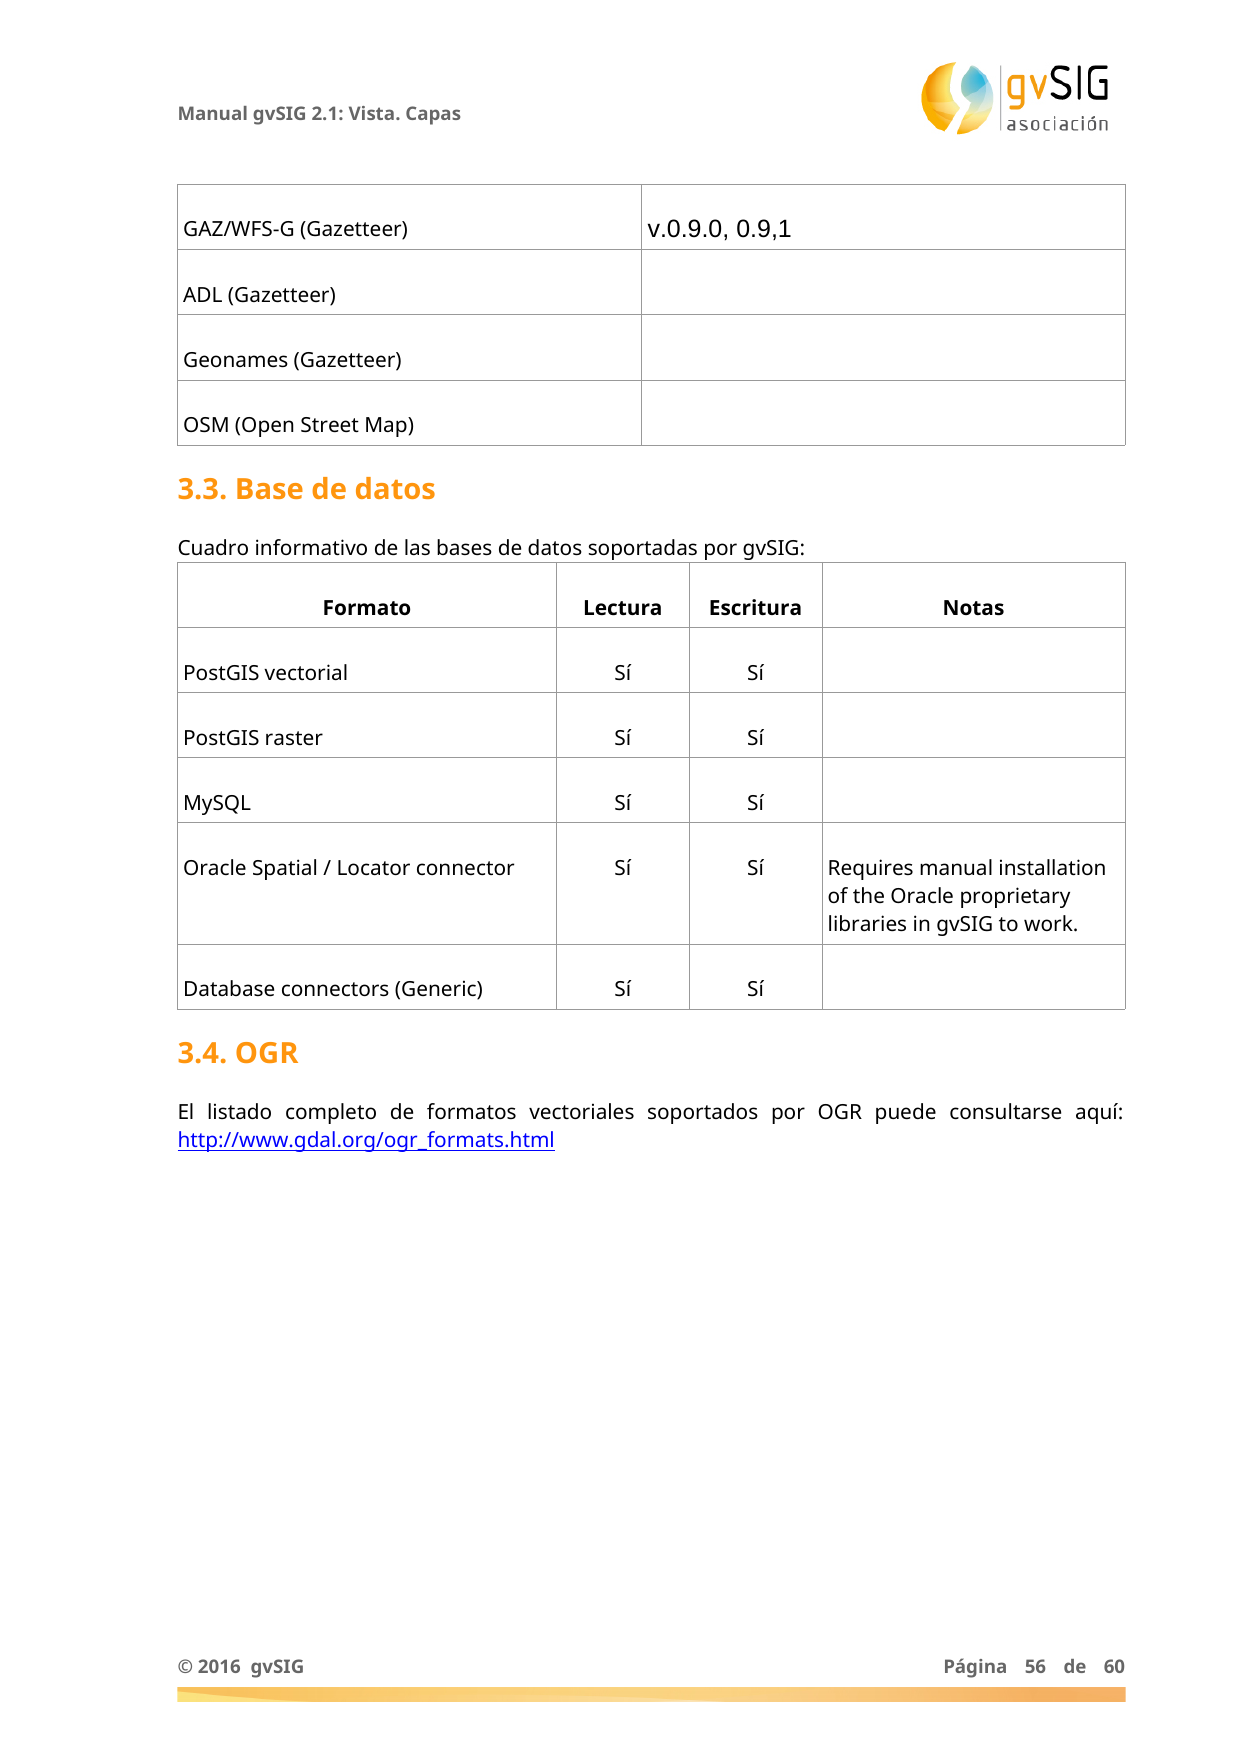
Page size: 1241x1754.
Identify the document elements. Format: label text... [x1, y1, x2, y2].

picture [902, 47, 1122, 148]
table_cell Database connectors (Generic) [178, 945, 556, 1009]
table_cell Sí [557, 823, 689, 944]
table_header Escritura [690, 563, 822, 627]
table_cell Sí [690, 628, 822, 692]
subtitle 3.4. OGR [177, 1032, 1125, 1072]
table_header Formato [178, 563, 556, 627]
table_cell [823, 693, 1125, 757]
table_header Notas [823, 563, 1125, 627]
table_header Lectura [557, 563, 689, 627]
table_cell [823, 628, 1125, 692]
table_cell Sí [690, 758, 822, 822]
table_cell [642, 315, 1125, 379]
table_cell Sí [557, 945, 689, 1009]
table_cell Sí [690, 693, 822, 757]
table_cell MySQL [178, 758, 556, 822]
table_cell Geonames (Gazetteer) [178, 315, 641, 379]
table_cell Oracle Spatial / Locator connector [178, 823, 556, 944]
table_cell ADL (Gazetteer) [178, 250, 641, 314]
table_cell [642, 381, 1125, 445]
table_cell [823, 758, 1125, 822]
table_cell Sí [690, 823, 822, 944]
table_cell Sí [690, 945, 822, 1009]
table_cell Sí [557, 693, 689, 757]
table_cell Sí [557, 628, 689, 692]
subtitle 3.3. Base de datos [177, 469, 1125, 508]
table_cell [823, 945, 1125, 1009]
table_cell PostGIS vectorial [178, 628, 556, 692]
table_cell GAZ/WFS-G (Gazetteer) [178, 185, 641, 249]
table_cell v.0.9.0, 0.9,1 [642, 185, 1125, 249]
table_cell [642, 250, 1125, 314]
picture [177, 1687, 1126, 1702]
text El listado completo de formatos vectoriales soportados por OGR puede consultarse aquí: http://www.gdal.org/ogr_formats.html [177, 1097, 1125, 1154]
table_cell PostGIS raster [178, 693, 556, 757]
table_cell Requires manual installation of the Oracle proprietary libraries in gvSIG to work. [823, 823, 1125, 944]
table_cell OSM (Open Street Map) [178, 381, 641, 445]
text Cuadro informativo de las bases de datos soportadas por gvSIG: [177, 533, 1125, 562]
table_cell Sí [557, 758, 689, 822]
